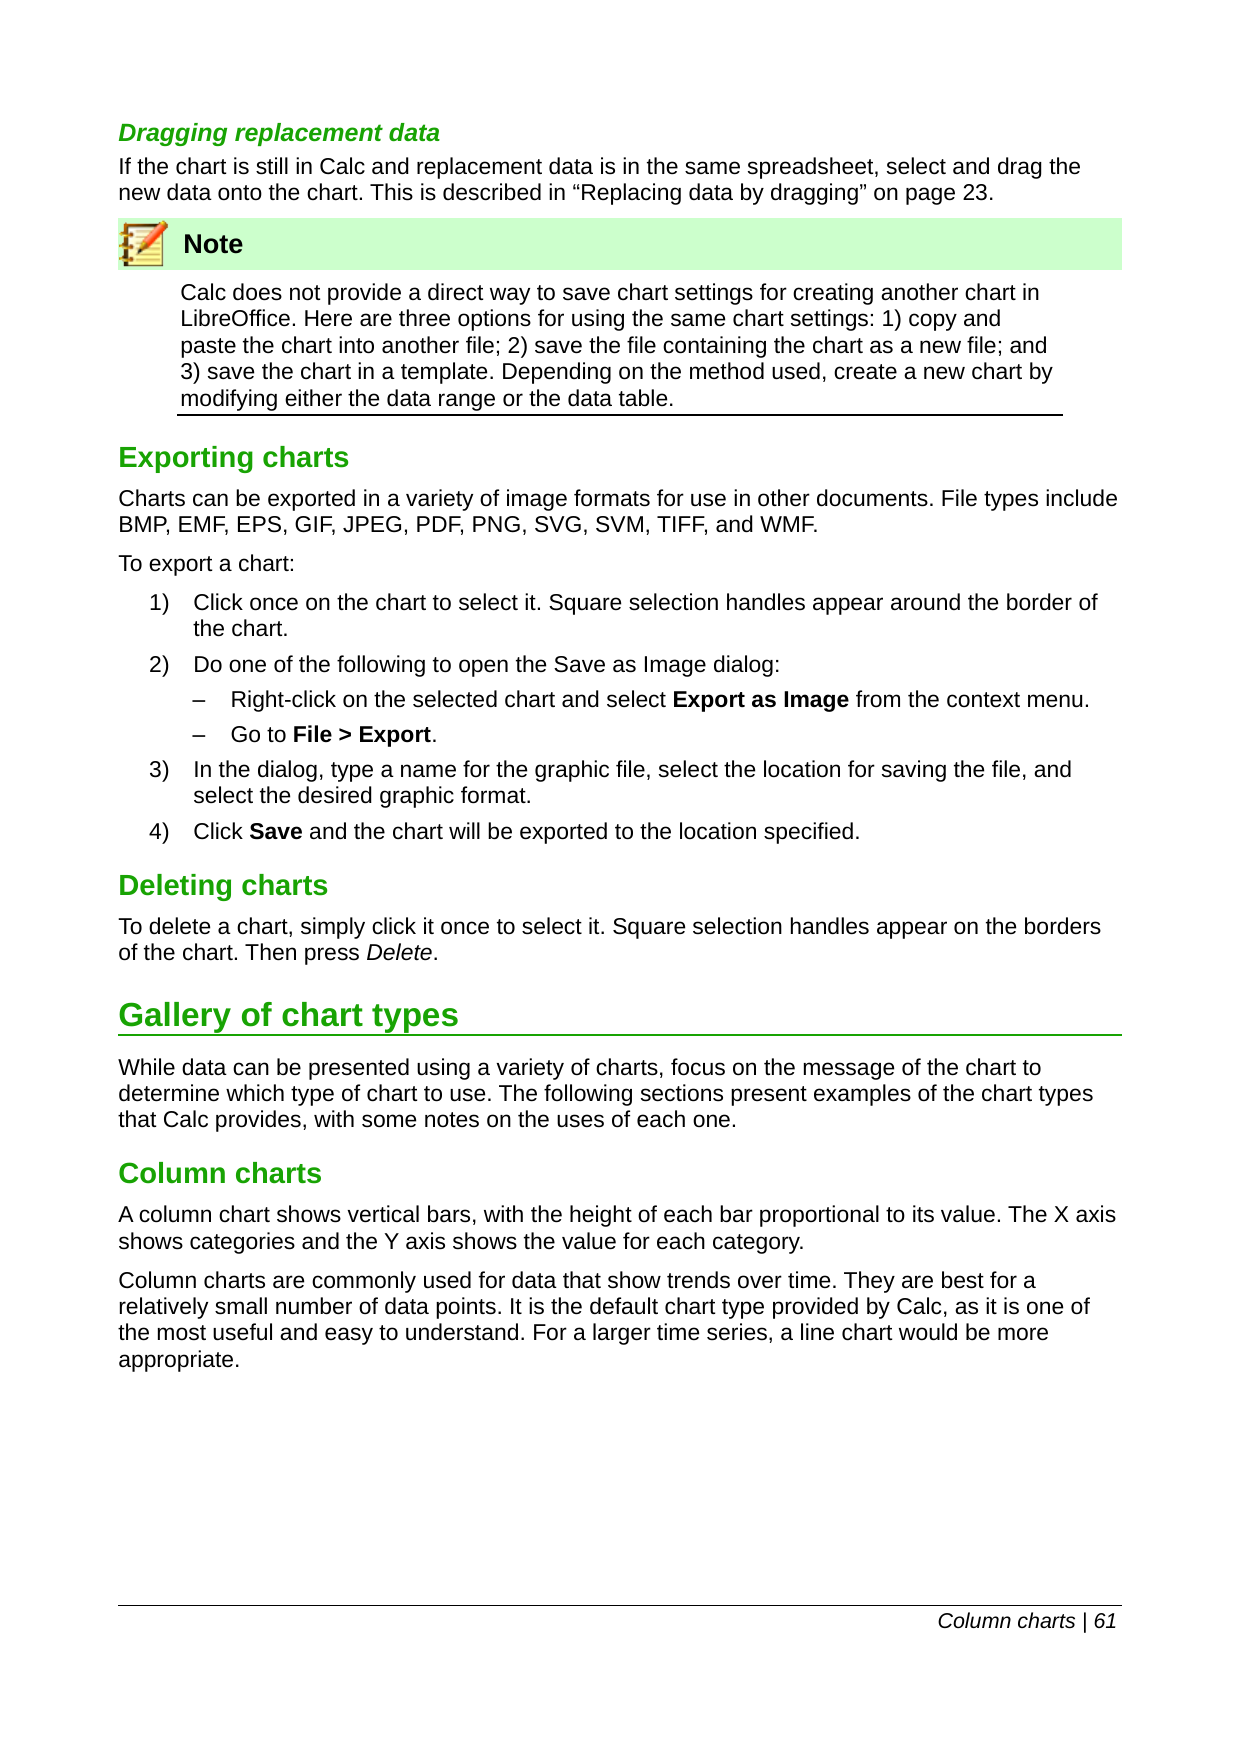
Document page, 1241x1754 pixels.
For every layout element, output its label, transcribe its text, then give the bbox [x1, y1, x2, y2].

list Click once on the chart to select it. Square selection handles appear around the border of the chart. [169, 589, 1122, 642]
subtitle Exporting charts [118, 439, 1122, 473]
text While data can be presented using a variety of charts, focus on the message of the chart to determine which type of chart to use. The following sections present examples of the chart types that Calc provides, with some notes on the uses of each one. [118, 1053, 1122, 1132]
subtitle Column charts [118, 1156, 1122, 1190]
list Right-click on the selected chart and select Export as Image from the context menu. [192, 686, 1122, 712]
text A column chart shows vertical bars, with the height of each bar proportional to its value. The X axis shows categories and the Y axis shows the value for each category. [118, 1201, 1122, 1254]
picture [119, 219, 170, 270]
list Do one of the following to open the Save as Image dialog: [169, 651, 1122, 677]
subtitle Note [118, 218, 1122, 270]
subtitle Dragging replacement data [118, 118, 1122, 147]
list Go to File > Export. [192, 721, 1122, 747]
list Click Save and the chart will be exported to the location specified. [169, 818, 1122, 844]
text Calc does not provide a direct way to save chart settings for creating another chart in LibreOffice. Here are three options for using the same chart settings: 1) copy and paste the chart into another file; 2) save the file containing the chart as a new file; and 3) save the chart in a template. Depending on the method used, create a new chart by modifying either the data range or the data table. [177, 276, 1063, 414]
text Column charts are commonly used for data that show trends over time. They are best for a relatively small number of data points. It is the default chart type provided by Calc, as it is one of the most useful and easy to understand. For a larger time series, a line chart would be more appropriate. [118, 1267, 1122, 1372]
subtitle Gallery of chart types [118, 995, 1122, 1034]
subtitle Deleting charts [118, 868, 1122, 901]
list Charts can be exported in a variety of image formats for use in other documents. File types include BMP, EMF, EPS, GIF, JPEG, PDF, PNG, SVG, SVM, TIFF, and WMF. [118, 485, 1122, 538]
list In the dialog, type a name for the graphic file, select the location for saving the file, and select the desired graphic format. [169, 756, 1122, 809]
text If the chart is still in Calc and replacement data is in the same spreadsheet, select and drag the new data onto the chart. This is described in “Replacing data by dragging” on page 23. [118, 153, 1122, 206]
text To delete a chart, simply click it once to select it. Square selection handles appear on the borders of the chart. Then press Delete. [118, 913, 1122, 966]
list To export a chart: [118, 550, 1122, 576]
